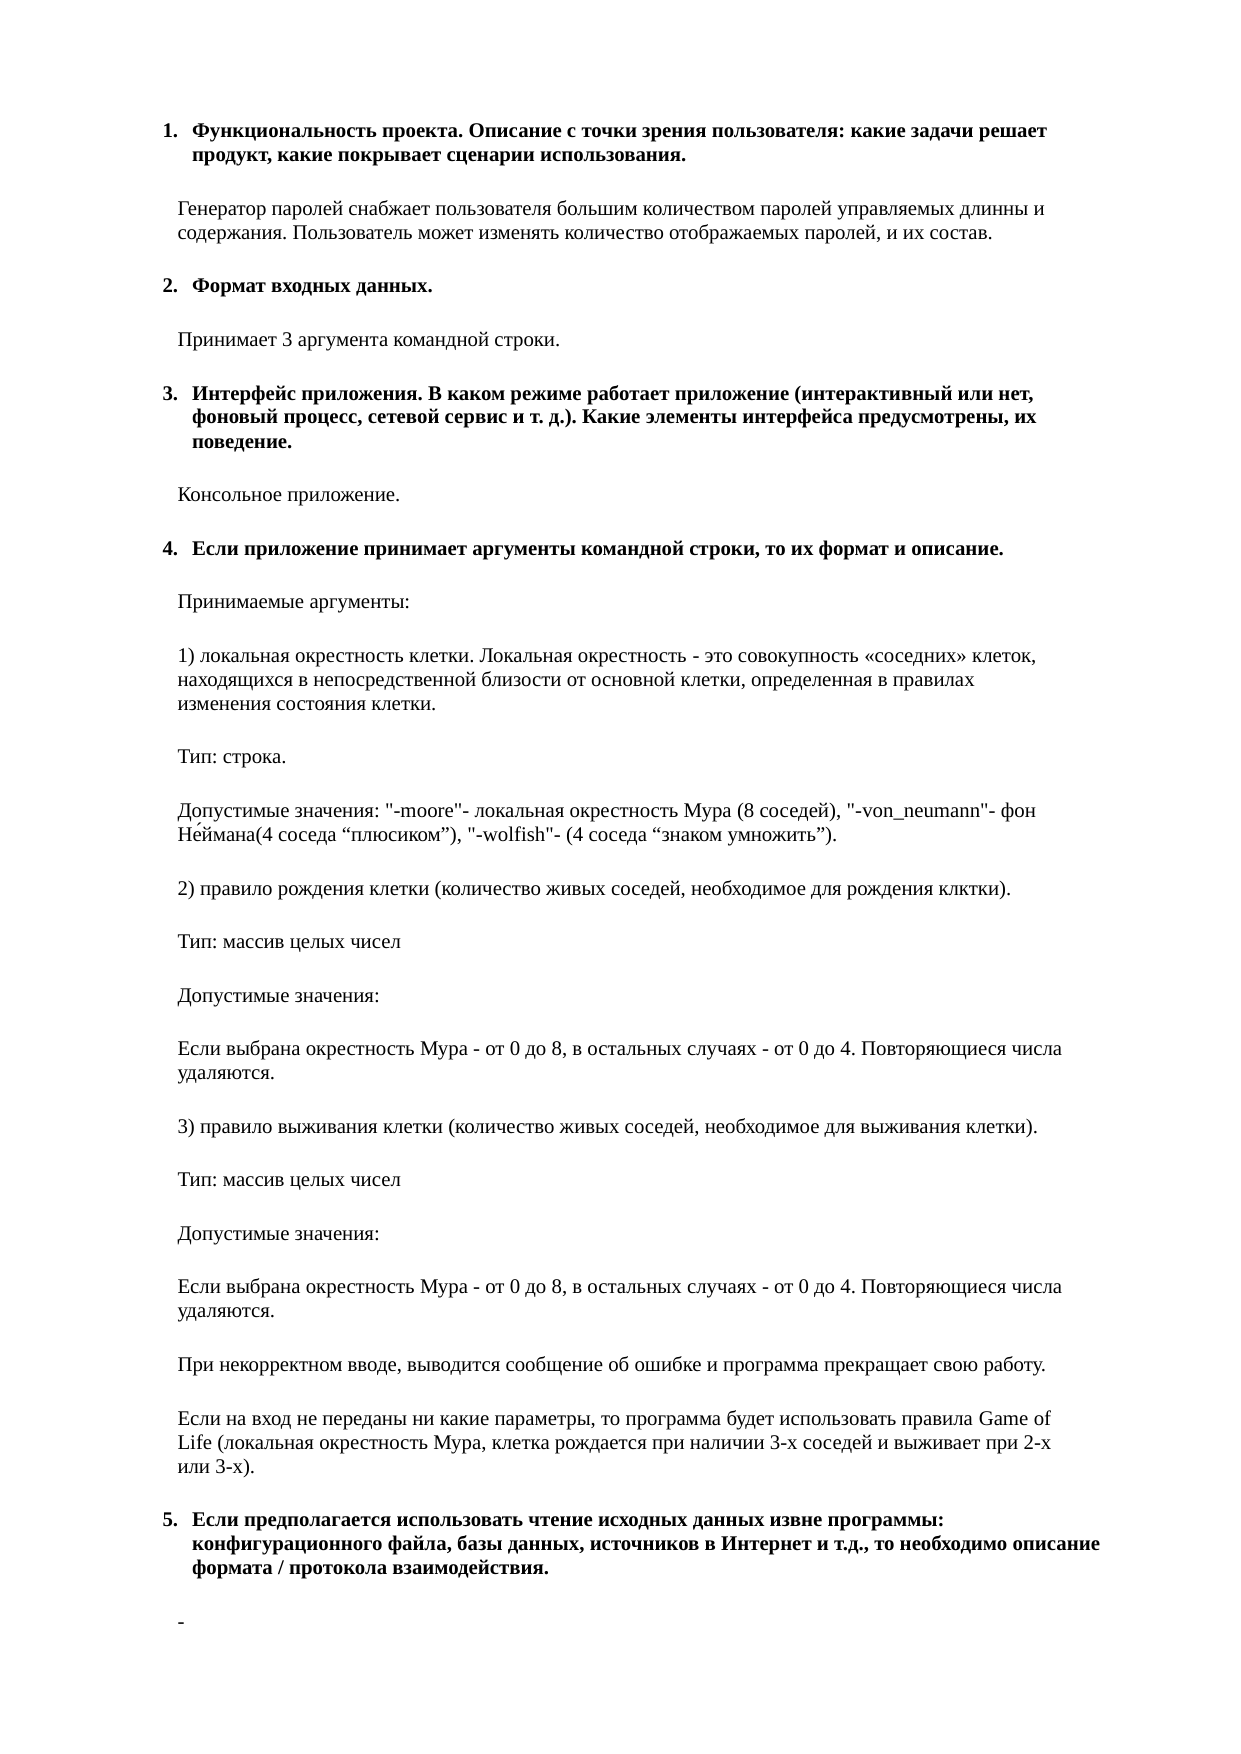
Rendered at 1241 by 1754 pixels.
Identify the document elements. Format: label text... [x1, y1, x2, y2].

text Тип: массив целых чисел [177, 929, 1063, 953]
text Принимаемые аргументы: [177, 589, 1063, 613]
text При некорректном вводе, выводится сообщение об ошибке и программа прекращает свою работу. [177, 1352, 1063, 1376]
list Интерфейс приложения. В каком режиме работает приложение (интерактивный или нет, фоновый процесс, сетевой сервис и т. д.). Какие элементы интерфейса предусмотрены, их поведение. [162, 380, 1122, 453]
text Допустимые значения: [177, 983, 1063, 1007]
text Допустимые значения: "-moore"- локальная окрестность Мура (8 соседей), "-von_neumann"- фон Не́ймана(4 соседа “плюсиком”), "-wolfish"- (4 соседа “знаком умножить”). [177, 798, 1063, 846]
text 1) локальная окрестность клетки. Локальная окрестность ­- это совокупность «соседних» клеток, находящихся в непосредственной близости от основной клетки, определенная в правилах изменения состояния клетки. [177, 643, 1063, 715]
list Формат входных данных. [162, 273, 1122, 297]
list Если предполагается использовать чтение исходных данных извне программы: конфигурационного файла, базы данных, источников в Интернет и т.д., то необходимо описание формата / протокола взаимодействия. [162, 1507, 1122, 1579]
text Если на вход не переданы ни какие параметры, то программа будет использовать правила Game of Life (локальная окрестность Мура, клетка рождается при наличии 3-х соседей и выживает при 2-х или 3-х). [177, 1406, 1063, 1478]
text Тип: строка. [177, 744, 1063, 768]
text 3) правило выживания клетки (количество живых соседей, необходимое для выживания клетки). [177, 1114, 1063, 1138]
text - [177, 1609, 1063, 1633]
text Если выбрана окрестность Мура - от 0 до 8, в остальных случаях - от 0 до 4. Повторяющиеся числа удаляются. [177, 1274, 1063, 1322]
text Допустимые значения: [177, 1221, 1063, 1245]
text Если выбрана окрестность Мура - от 0 до 8, в остальных случаях - от 0 до 4. Повторяющиеся числа удаляются. [177, 1036, 1063, 1084]
list Функциональность проекта. Описание с точки зрения пользователя: какие задачи решает продукт, какие покрывает сценарии использования. [162, 118, 1122, 166]
text Генератор паролей снабжает пользователя большим количеством паролей управляемых длинны и содержания. Пользователь может изменять количество отображаемых паролей, и их состав. [177, 196, 1063, 244]
text 2) правило рождения клетки (количество живых соседей, необходимое для рождения клктки). [177, 876, 1063, 899]
list Если приложение принимает аргументы командной строки, то их формат и описание. [162, 536, 1122, 560]
text Принимает 3 аргумента командной строки. [177, 327, 1063, 351]
text Тип: массив целых чисел [177, 1167, 1063, 1191]
text Консольное приложение. [177, 482, 1063, 506]
